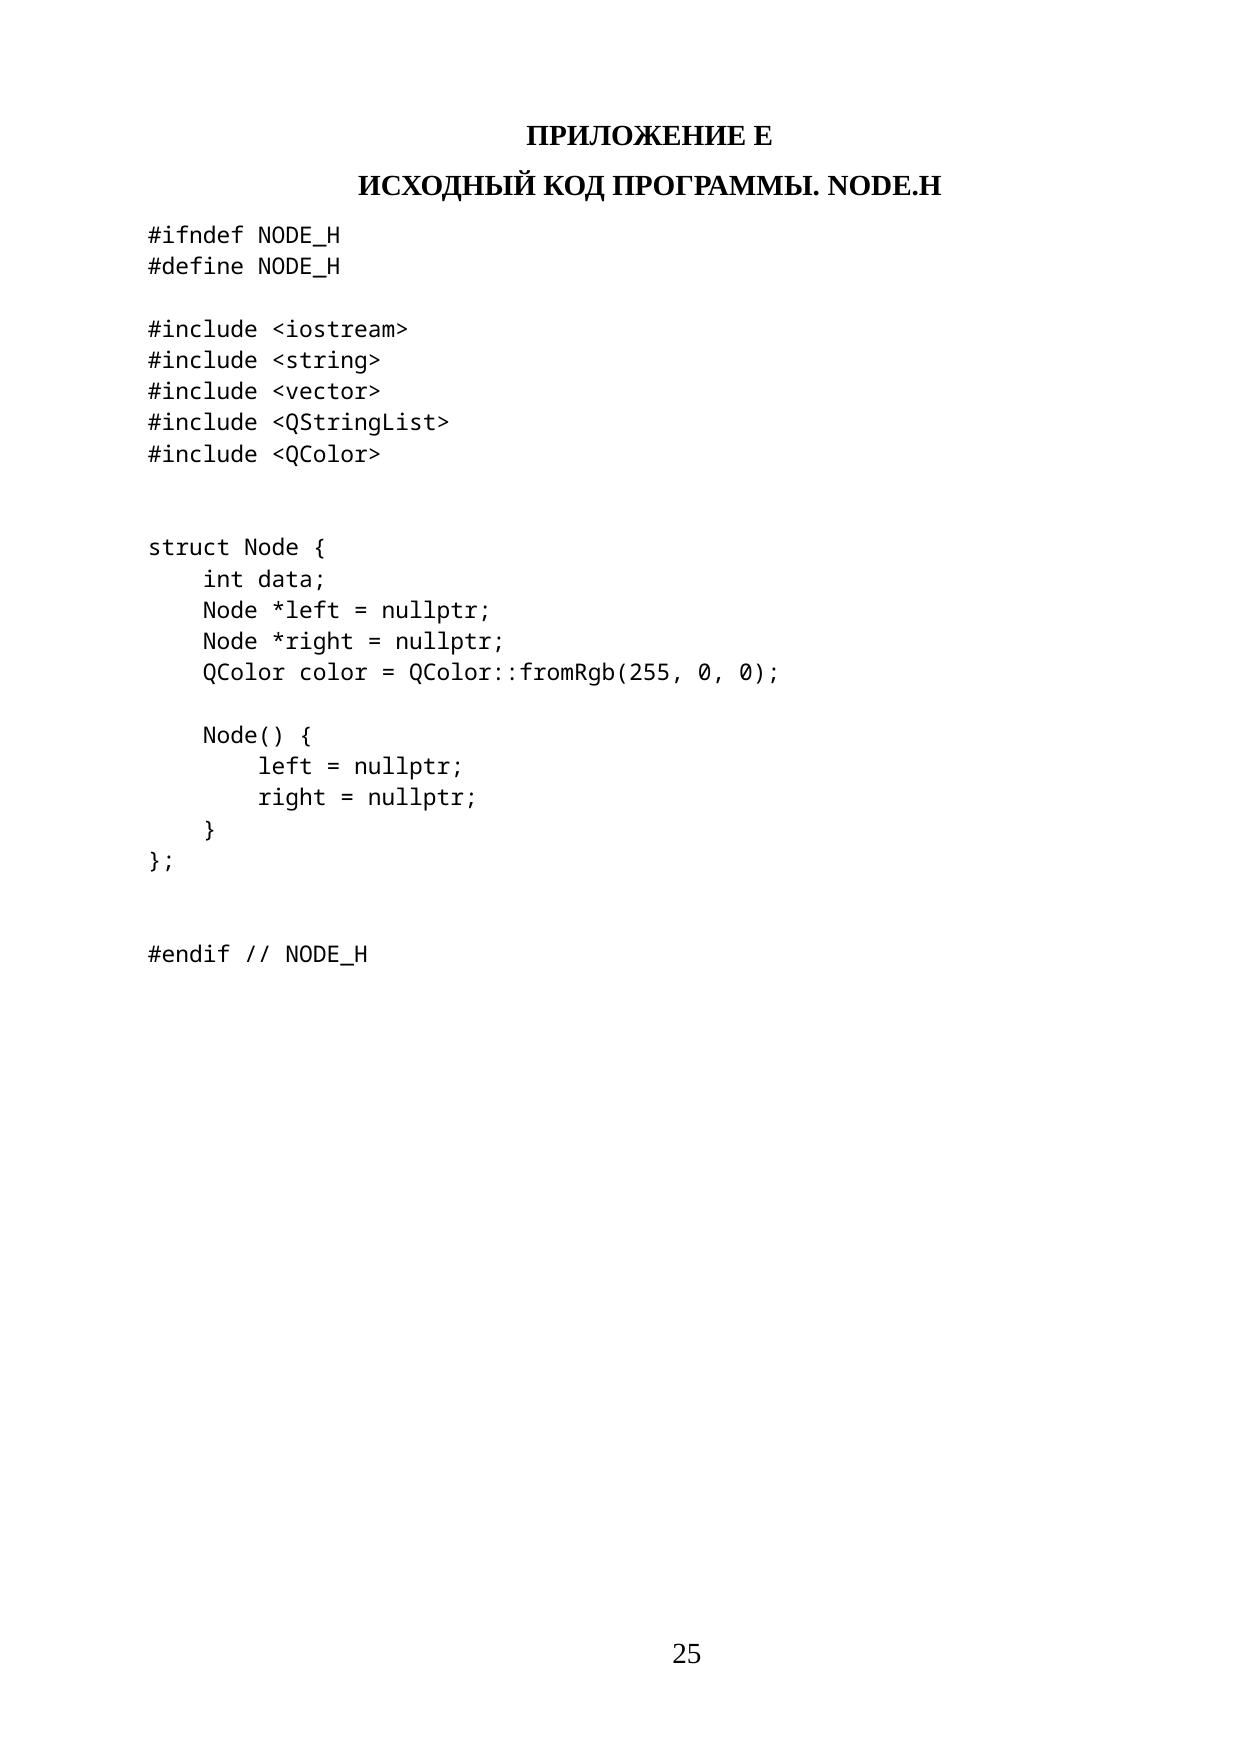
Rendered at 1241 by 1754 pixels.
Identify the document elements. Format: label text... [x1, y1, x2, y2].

text }; [148, 844, 1152, 875]
text QColor color = QColor::fromRgb(255, 0, 0); [148, 656, 1152, 687]
text right = nullptr; [148, 781, 1152, 812]
text Node *left = nullptr; [148, 594, 1152, 625]
subtitle приложение е исходный код программы. node.h [148, 118, 1152, 202]
text #include <QStringList> [148, 406, 1152, 437]
text #endif // NODE_H [148, 937, 1152, 969]
text } [148, 812, 1152, 844]
text #include <QColor> [148, 437, 1152, 469]
text struct Node { [148, 531, 1152, 562]
text Node() { [148, 719, 1152, 750]
text #ifndef NODE_H [148, 219, 1152, 250]
text Node *right = nullptr; [148, 625, 1152, 656]
text int data; [148, 562, 1152, 594]
text #include <iostream> [148, 312, 1152, 344]
text #define NODE_H [148, 250, 1152, 281]
text left = nullptr; [148, 750, 1152, 781]
text #include <string> [148, 344, 1152, 375]
text #include <vector> [148, 375, 1152, 406]
